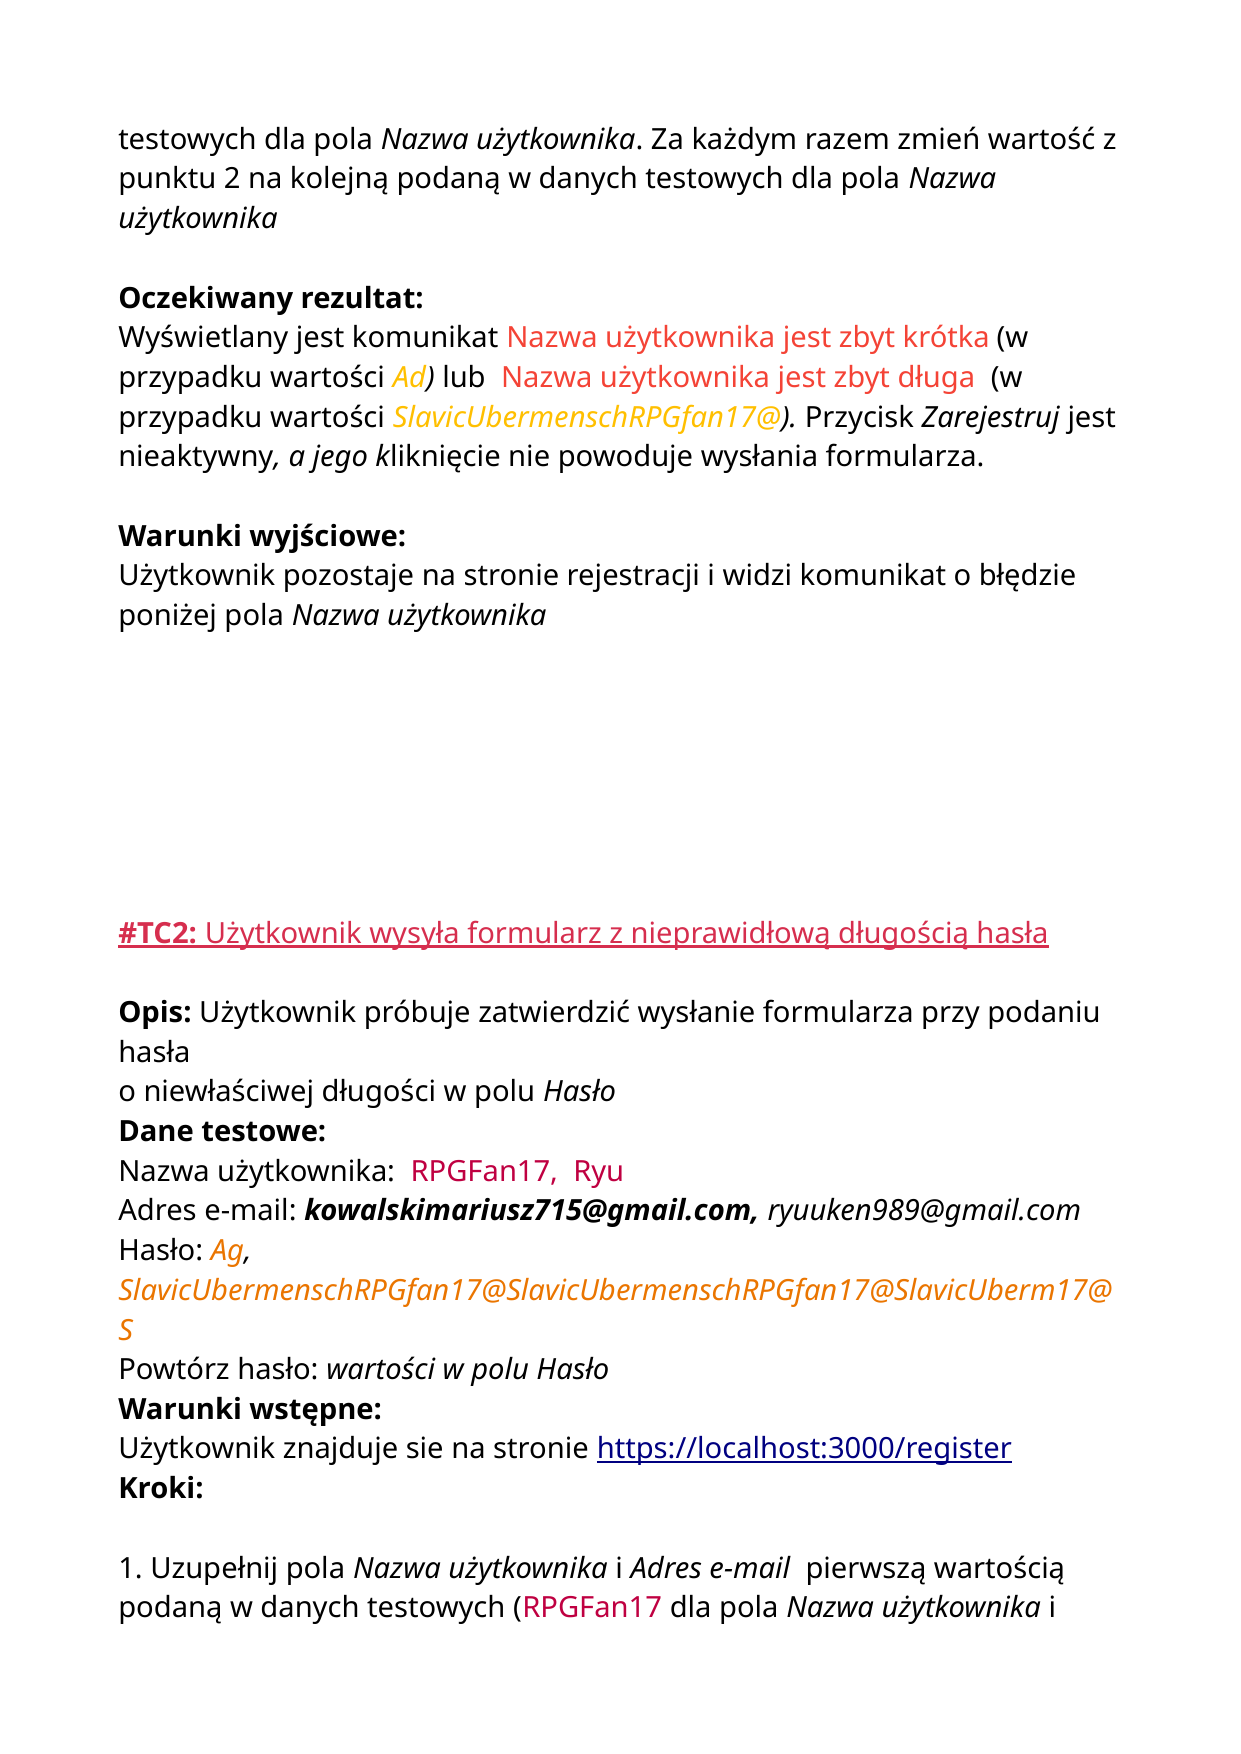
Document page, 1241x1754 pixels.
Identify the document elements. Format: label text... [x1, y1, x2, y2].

text Warunki wstępne: [118, 1388, 1122, 1428]
text o niewłaściwej długości w polu Hasło [118, 1071, 1122, 1110]
text Nazwa użytkownika: RPGFan17, Ryu [118, 1150, 1122, 1190]
text Dane testowe: [118, 1110, 1122, 1150]
text Wyświetlany jest komunikat Nazwa użytkownika jest zbyt krótka (w przypadku wartości Ad) lub Nazwa użytkownika jest zbyt długa (w przypadku wartości SlavicUbermenschRPGfan17@). Przycisk Zarejestruj jest nieaktywny, a jego kliknięcie nie powoduje wysłania formularza. [118, 317, 1122, 475]
text Hasło: Ag, [118, 1229, 1122, 1269]
text #TC2: Użytkownik wysyła formularz z nieprawidłową długością hasła [118, 912, 1122, 952]
text 1. Uzupełnij pola Nazwa użytkownika i Adres e-mail pierwszą wartością podaną w danych testowych (RPGFan17 dla pola Nazwa użytkownika i [118, 1547, 1122, 1626]
text Oczekiwany rezultat: [118, 277, 1122, 317]
text testowych dla pola Nazwa użytkownika. Za każdym razem zmień wartość z punktu 2 na kolejną podaną w danych testowych dla pola Nazwa użytkownika [118, 118, 1122, 237]
text Adres e-mail: kowalskimariusz715@gmail.com, ryuuken989@gmail.com [118, 1190, 1122, 1229]
text Użytkownik pozostaje na stronie rejestracji i widzi komunikat o błędzie poniżej pola Nazwa użytkownika [118, 555, 1122, 634]
text Powtórz hasło: wartości w polu Hasło [118, 1348, 1122, 1388]
text Warunki wyjściowe: [118, 515, 1122, 555]
text SlavicUbermenschRPGfan17@SlavicUbermenschRPGfan17@SlavicUberm17@S [118, 1269, 1122, 1348]
text Opis: Użytkownik próbuje zatwierdzić wysłanie formularza przy podaniu hasła [118, 991, 1122, 1071]
text Kroki: [118, 1467, 1122, 1507]
text Użytkownik znajduje sie na stronie https://localhost:3000/register [118, 1428, 1122, 1467]
